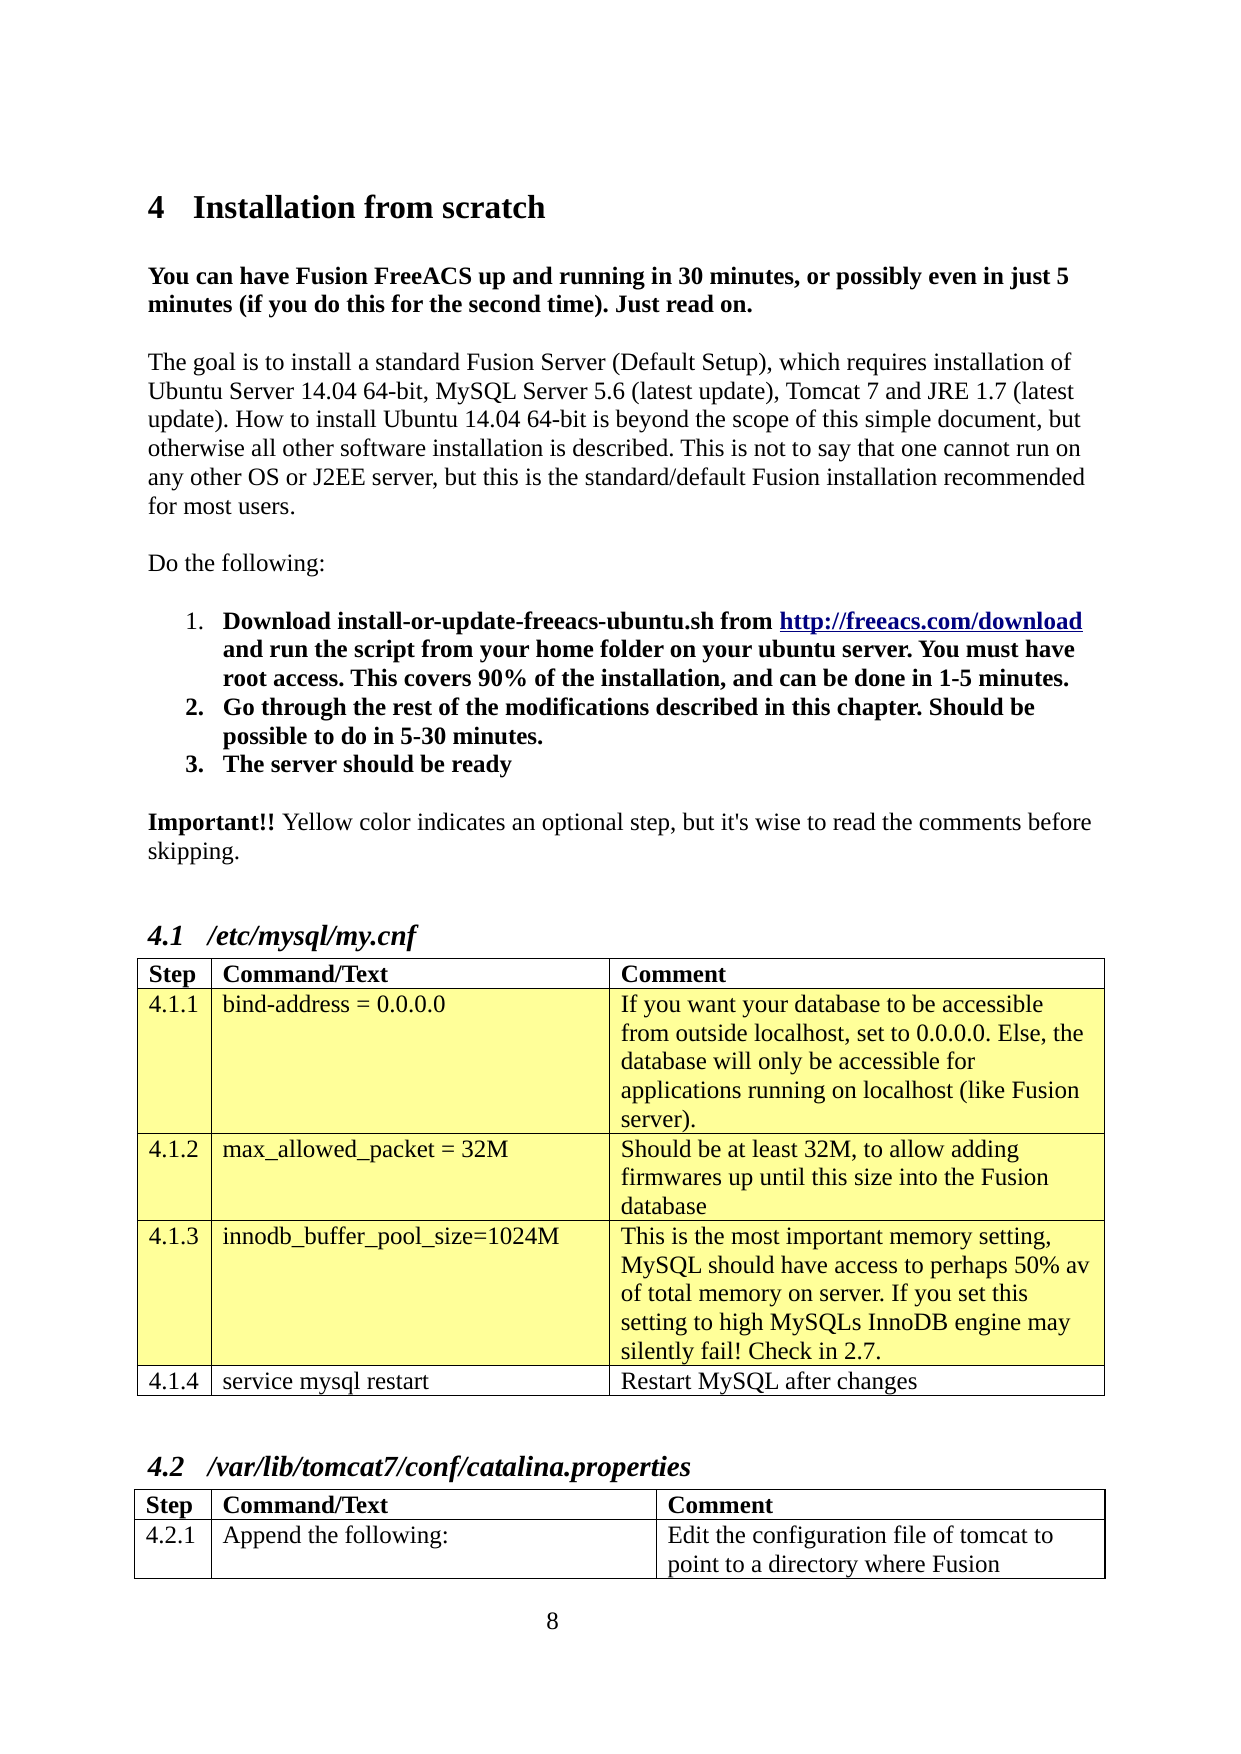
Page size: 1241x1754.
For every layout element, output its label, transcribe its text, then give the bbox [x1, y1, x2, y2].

table_cell If you want your database to be accessible from outside localhost, set to 0.0.0.0. Else, the database will only be accessible for applications running on localhost (like Fusion server). [610, 989, 1104, 1133]
table_cell 4.1.1 [138, 989, 211, 1133]
text Do the following: [148, 548, 1092, 577]
table_cell This is the most important memory setting, MySQL should have access to perhaps 50% av of total memory on server. If you set this setting to high MySQLs InnoDB engine may silently fail! Check in 2.7. [610, 1221, 1104, 1365]
table_cell innodb_buffer_pool_size=1024M [212, 1221, 609, 1365]
text You can have Fusion FreeACS up and running in 30 minutes, or possibly even in just 5 minutes (if you do this for the second time). Just read on. [148, 261, 1092, 318]
subtitle /var/lib/tomcat7/conf/catalina.properties [148, 1449, 1092, 1483]
table_cell Append the following: [212, 1520, 656, 1577]
table_cell 4.1.4 [138, 1366, 211, 1394]
text Important!! Yellow color indicates an optional step, but it's wise to read the comments before skipping. [148, 807, 1092, 864]
table_cell Restart MySQL after changes [610, 1366, 1104, 1394]
table_cell Should be at least 32M, to allow adding firmwares up until this size into the Fusion database [610, 1134, 1104, 1220]
table_header Comment [657, 1490, 1104, 1519]
table_cell 4.2.1 [135, 1520, 211, 1577]
list Download install-or-update-freeacs-ubuntu.sh from http://freeacs.com/download and run the script from your home folder on your ubuntu server. You must have root access. This covers 90% of the installation, and can be done in 1-5 minutes. [185, 606, 1092, 692]
table_cell service mysql restart [212, 1366, 609, 1394]
subtitle Installation from scratch [148, 187, 1092, 226]
subtitle /etc/mysql/my.cnf [148, 918, 1092, 952]
table_cell bind-address = 0.0.0.0 [212, 989, 609, 1133]
table_header Command/Text [212, 1490, 656, 1519]
table_cell max_allowed_packet = 32M [212, 1134, 609, 1220]
table_header Command/Text [212, 959, 609, 988]
table_header Comment [610, 959, 1104, 988]
table_cell 4.1.2 [138, 1134, 211, 1220]
table_header Step [138, 959, 211, 988]
text The goal is to install a standard Fusion Server (Default Setup), which requires installation of Ubuntu Server 14.04 64-bit, MySQL Server 5.6 (latest update), Tomcat 7 and JRE 1.7 (latest update). How to install Ubuntu 14.04 64-bit is beyond the scope of this simple document, but otherwise all other software installation is described. This is not to say that one cannot run on any other OS or J2EE server, but this is the standard/default Fusion installation recommended for most users. [148, 347, 1092, 519]
table_cell Edit the configuration file of tomcat to point to a directory where Fusion [657, 1520, 1104, 1577]
list The server should be ready [185, 749, 1092, 778]
table_cell 4.1.3 [138, 1221, 211, 1365]
list Go through the rest of the modifications described in this chapter. Should be possible to do in 5-30 minutes. [185, 692, 1092, 749]
table_header Step [135, 1490, 211, 1519]
